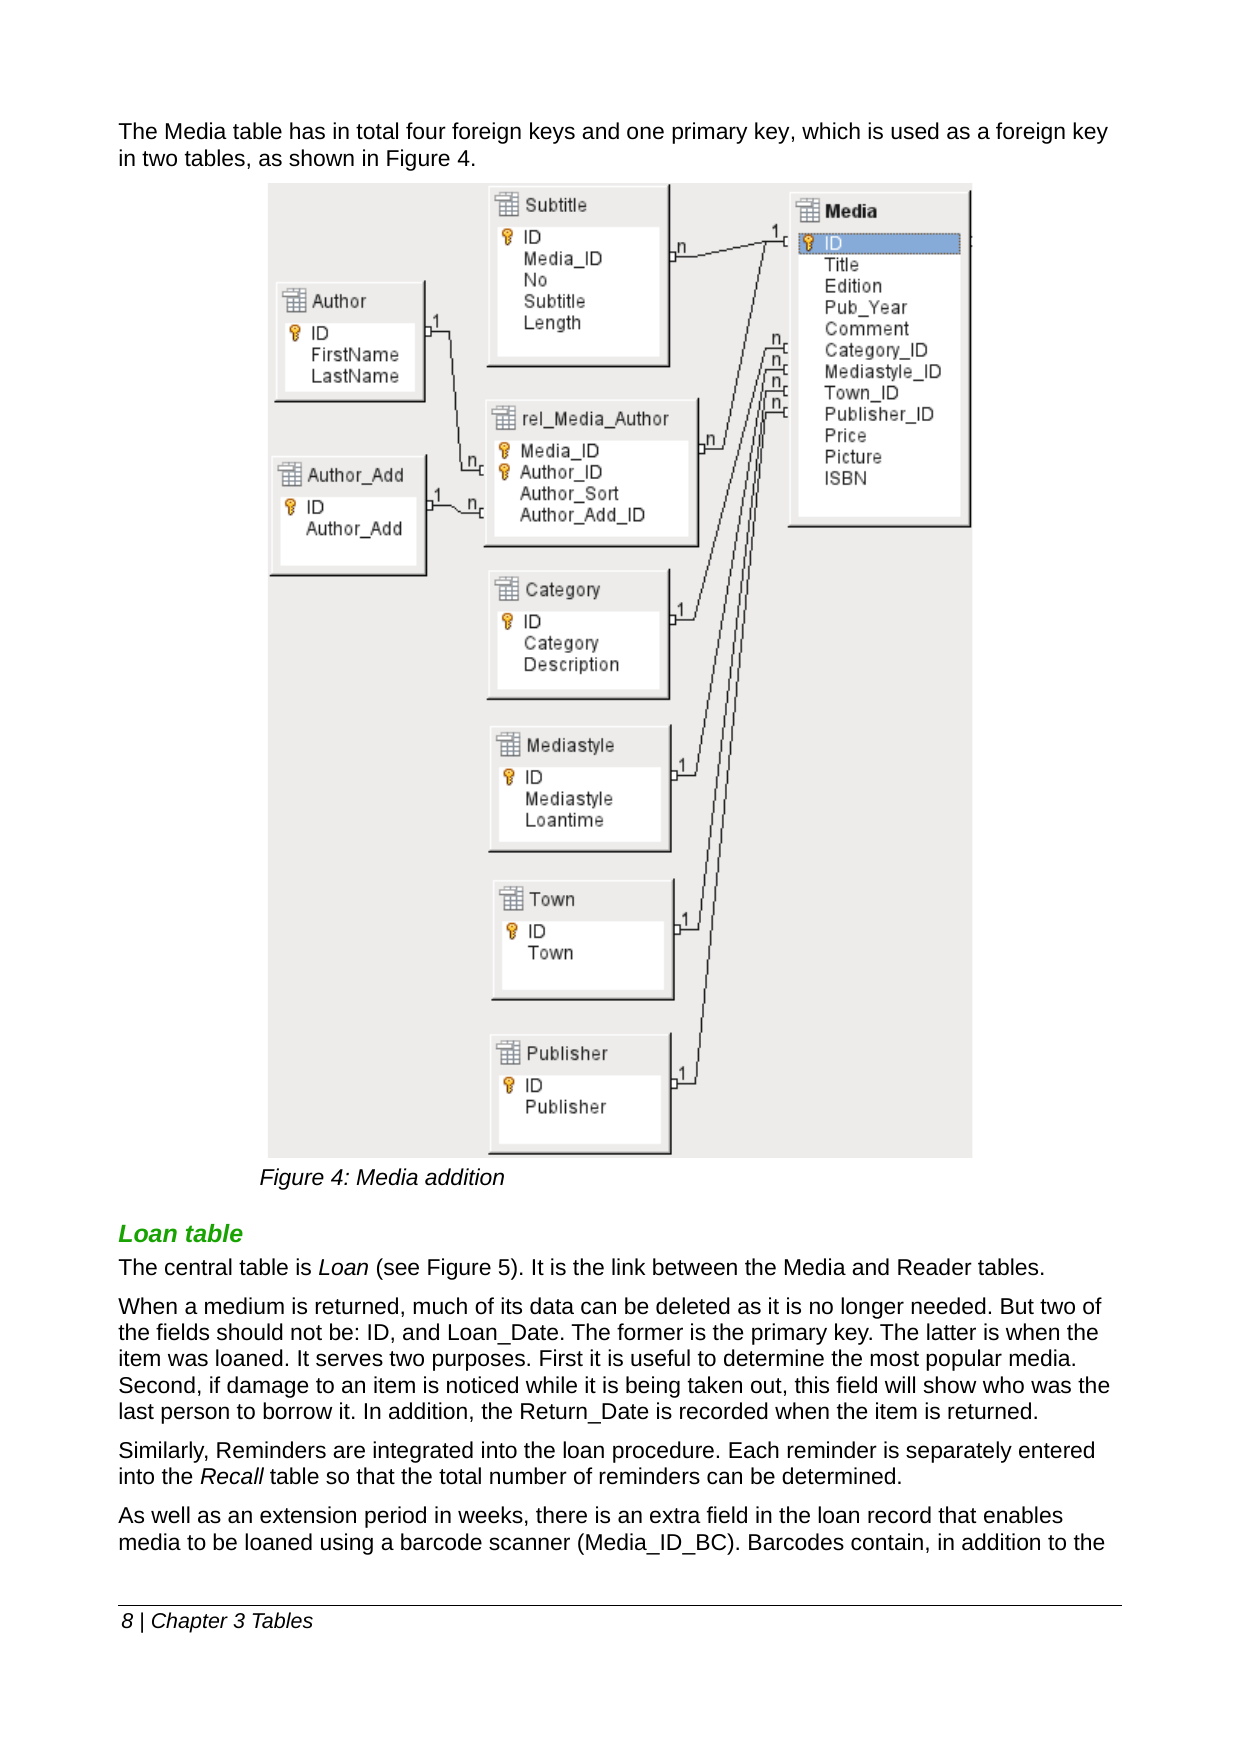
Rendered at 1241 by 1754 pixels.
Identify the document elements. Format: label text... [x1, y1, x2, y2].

subtitle Loan table [118, 1219, 1122, 1248]
text Similarly, Reminders are integrated into the loan procedure. Each reminder is separately entered into the Recall table so that the total number of reminders can be determined. [118, 1437, 1122, 1490]
text Figure 4: Media addition [259, 183, 981, 1190]
text As well as an extension period in weeks, there is an extra field in the loan record that enables media to be loaned using a barcode scanner (Media_ID_BC). Barcodes contain, in addition to the [118, 1502, 1122, 1555]
text The Media table has in total four foreign keys and one primary key, which is used as a foreign key in two tables, as shown in Figure 4. [118, 118, 1122, 171]
picture [267, 183, 973, 1158]
text The central table is Loan (see Figure 5). It is the link between the Media and Reader tables. [118, 1254, 1122, 1280]
text When a medium is returned, much of its data can be deleted as it is no longer needed. But two of the fields should not be: ID, and Loan_Date. The former is the primary key. The latter is when the item was loaned. It serves two purposes. First it is useful to determine the most popular media. Second, if damage to an item is noticed while it is being taken out, this field will show who was the last person to borrow it. In addition, the Return_Date is recorded when the item is returned. [118, 1293, 1122, 1424]
